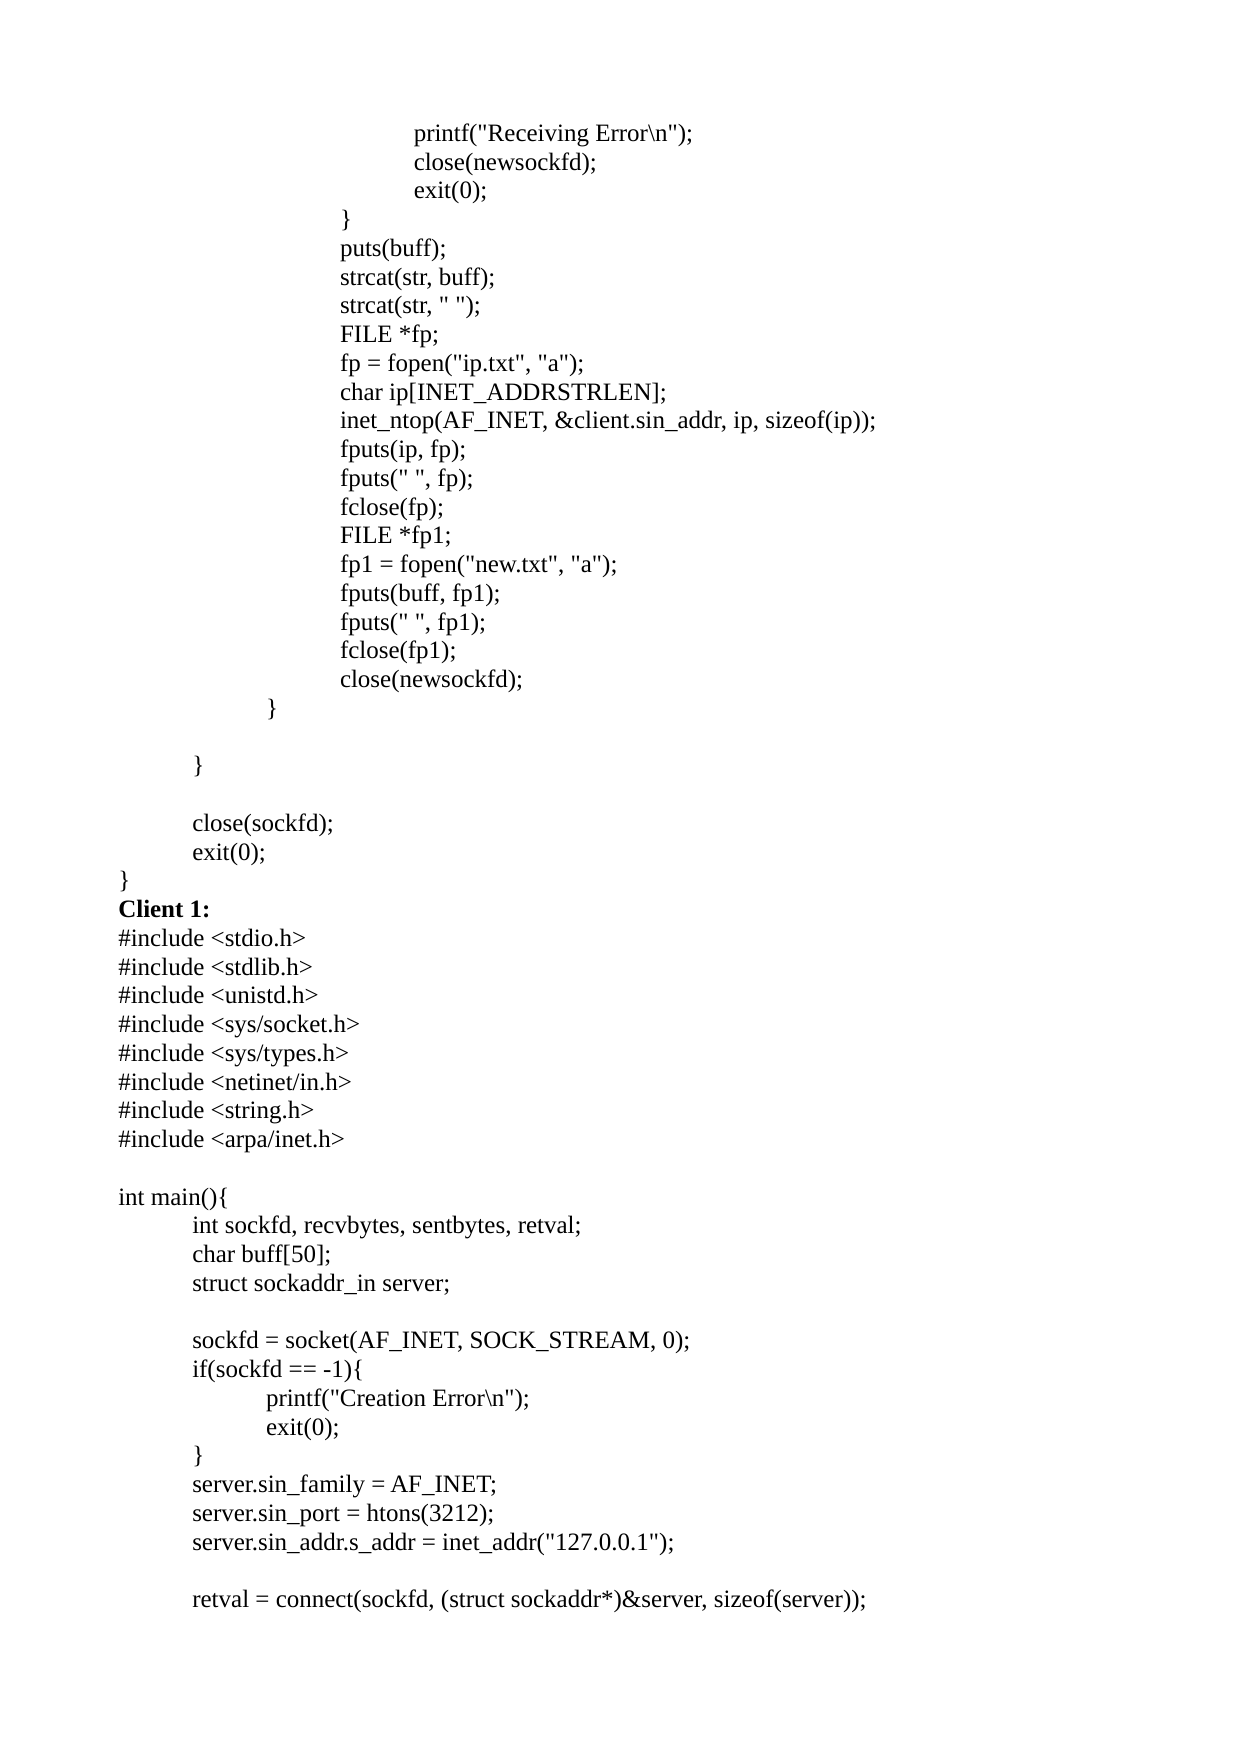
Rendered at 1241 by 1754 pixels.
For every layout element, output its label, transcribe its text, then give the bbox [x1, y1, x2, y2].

text retval = connect(sockfd, (struct sockaddr*)&server, sizeof(server)); [118, 1584, 1122, 1613]
text puts(buff); [118, 233, 1122, 262]
text exit(0); [118, 176, 1122, 204]
text server.sin_port = htons(3212); [118, 1498, 1122, 1527]
text FILE *fp1; [118, 521, 1122, 549]
text #include <unistd.h> [118, 981, 1122, 1009]
text } [118, 204, 1122, 233]
text #include <sys/types.h> [118, 1038, 1122, 1067]
text fputs(" ", fp); [118, 463, 1122, 492]
text } [118, 1441, 1122, 1469]
text #include <stdio.h> [118, 923, 1122, 952]
text #include <sys/socket.h> [118, 1009, 1122, 1038]
text server.sin_addr.s_addr = inet_addr("127.0.0.1"); [118, 1527, 1122, 1556]
text exit(0); [118, 1412, 1122, 1441]
text #include <string.h> [118, 1096, 1122, 1124]
text server.sin_family = AF_INET; [118, 1469, 1122, 1498]
text FILE *fp; [118, 319, 1122, 348]
text #include <stdlib.h> [118, 952, 1122, 981]
text strcat(str, buff); [118, 262, 1122, 291]
text printf("Receiving Error\n"); [118, 118, 1122, 147]
text fputs(" ", fp1); [118, 607, 1122, 636]
text char ip[INET_ADDRSTRLEN]; [118, 377, 1122, 406]
text fclose(fp); [118, 492, 1122, 521]
text close(sockfd); [118, 808, 1122, 837]
text inet_ntop(AF_INET, &client.sin_addr, ip, sizeof(ip)); [118, 406, 1122, 434]
text if(sockfd == -1){ [118, 1354, 1122, 1383]
text fp = fopen("ip.txt", "a"); [118, 348, 1122, 377]
text int sockfd, recvbytes, sentbytes, retval; [118, 1211, 1122, 1239]
text struct sockaddr_in server; [118, 1268, 1122, 1297]
text #include <netinet/in.h> [118, 1067, 1122, 1096]
text Client 1: [118, 894, 1122, 923]
text char buff[50]; [118, 1239, 1122, 1268]
text int main(){ [118, 1182, 1122, 1211]
text } [118, 693, 1122, 722]
text printf("Creation Error\n"); [118, 1383, 1122, 1412]
text fp1 = fopen("new.txt", "a"); [118, 549, 1122, 578]
text close(newsockfd); [118, 147, 1122, 176]
text fclose(fp1); [118, 636, 1122, 664]
text #include <arpa/inet.h> [118, 1124, 1122, 1153]
text fputs(buff, fp1); [118, 578, 1122, 607]
text strcat(str, " "); [118, 291, 1122, 319]
text close(newsockfd); [118, 664, 1122, 693]
text exit(0); [118, 837, 1122, 866]
text } [118, 751, 1122, 779]
text fputs(ip, fp); [118, 434, 1122, 463]
text sockfd = socket(AF_INET, SOCK_STREAM, 0); [118, 1326, 1122, 1354]
text } [118, 866, 1122, 894]
